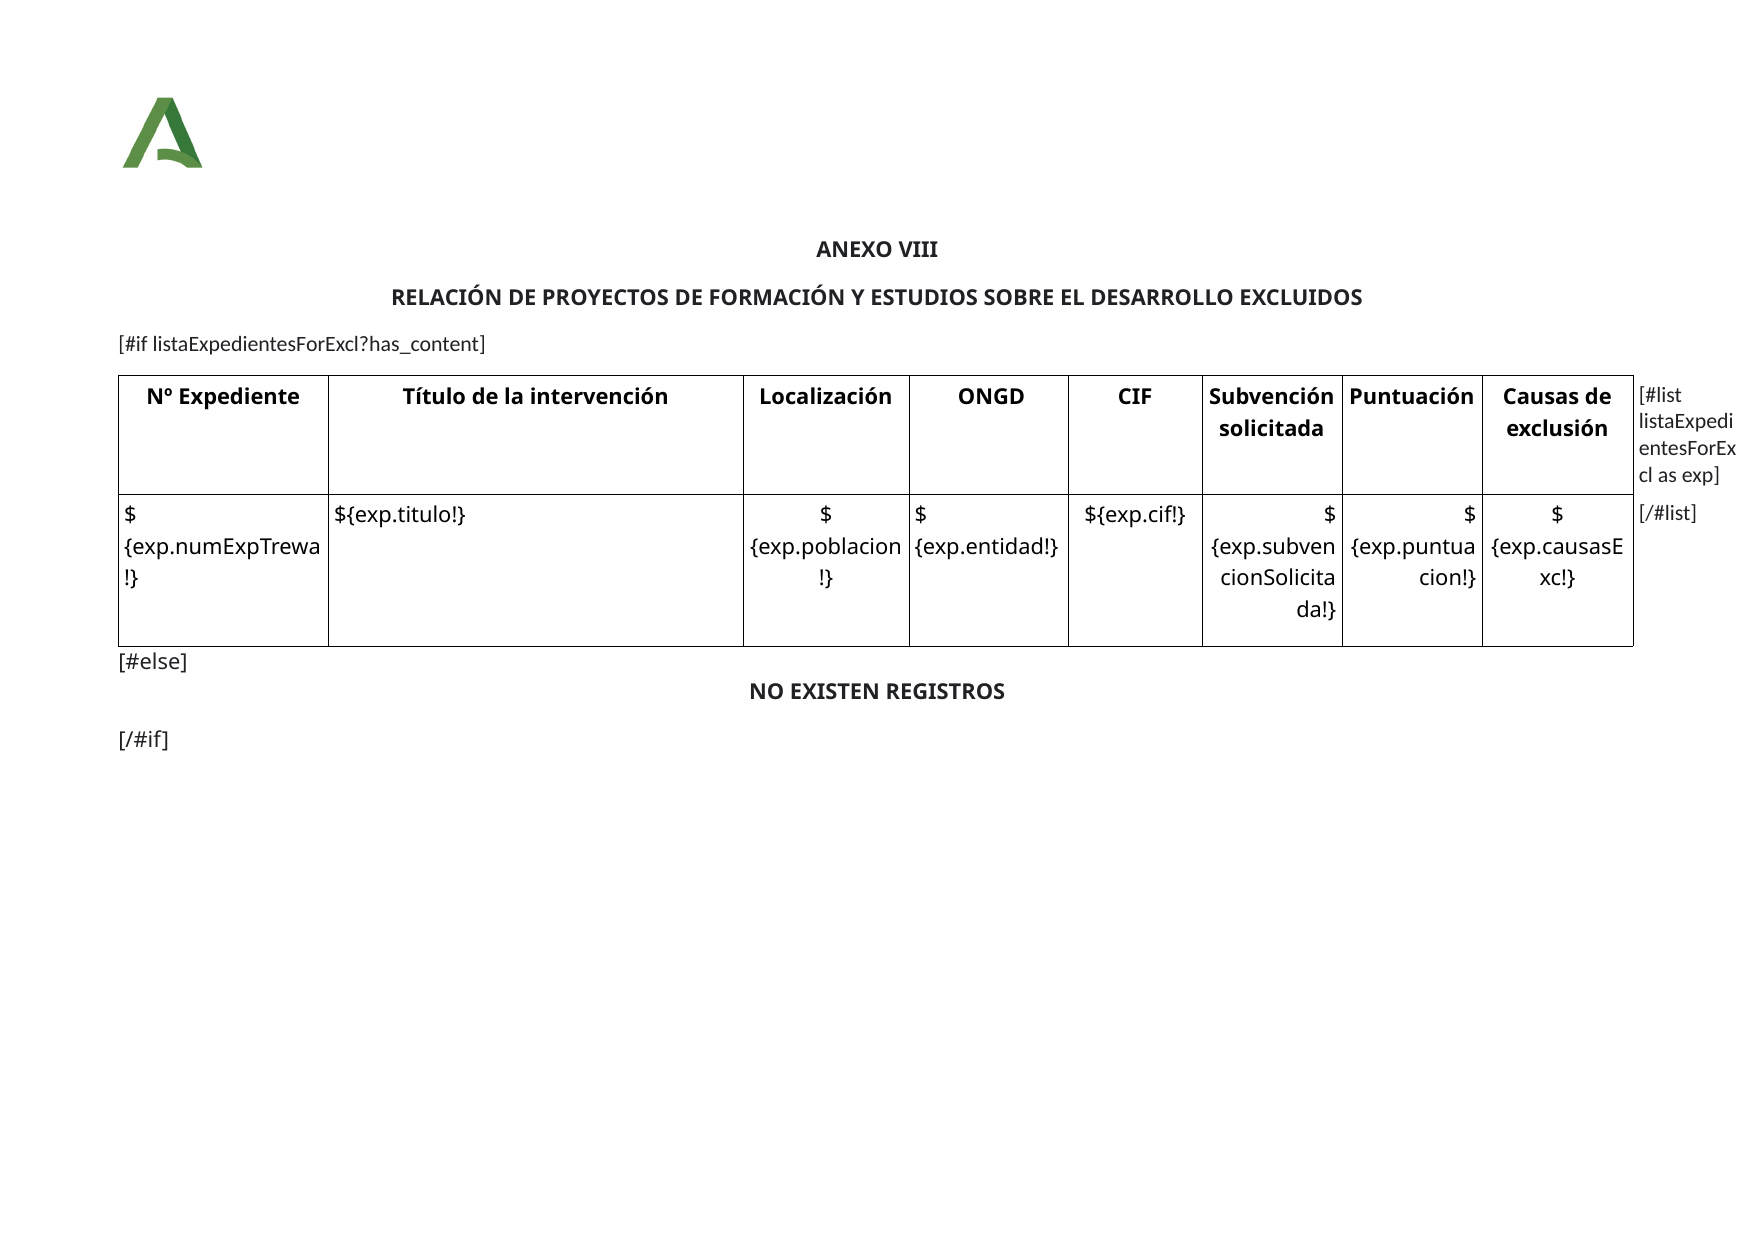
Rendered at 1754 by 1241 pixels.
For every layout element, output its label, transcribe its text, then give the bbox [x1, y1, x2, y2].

text ANEXO VIII [118, 234, 1636, 264]
table_cell ${exp.puntuacion!} [1343, 495, 1482, 646]
table_header [#list listaExpedientesForExcl as exp] [1634, 375, 1749, 493]
text RELACIÓN DE PROYECTOS DE FORMACIÓN Y ESTUDIOS SOBRE EL DESARROLLO EXCLUIDOS [118, 282, 1636, 312]
table_header Título de la intervención [329, 376, 743, 493]
table_header Puntuación [1343, 376, 1482, 493]
text NO EXISTEN REGISTROS [118, 676, 1636, 706]
table_header Localización [744, 376, 909, 493]
table_cell ${exp.numExpTrewa!} [119, 495, 328, 646]
table_cell ${exp.subvencionSolicitada!} [1203, 495, 1342, 646]
table_header Causas de exclusión [1483, 376, 1633, 493]
table_header ONGD [910, 376, 1068, 493]
table_cell ${exp.titulo!} [329, 495, 743, 646]
table_header Nº Expediente [119, 376, 328, 493]
table_header Subvención solicitada [1203, 376, 1342, 493]
text [/#if] [118, 724, 1636, 754]
table_cell ${exp.entidad!} [910, 495, 1068, 646]
picture [118, 93, 207, 172]
table_cell ${exp.cif!} [1069, 495, 1202, 646]
table_header CIF [1069, 376, 1202, 493]
table_cell [/#list] [1634, 494, 1749, 646]
text [#if listaExpedientesForExcl?has_content] [118, 330, 1636, 357]
text [#else] [118, 646, 1636, 676]
table_cell ${exp.causasExc!} [1483, 495, 1633, 646]
table_cell ${exp.poblacion!} [744, 495, 909, 646]
